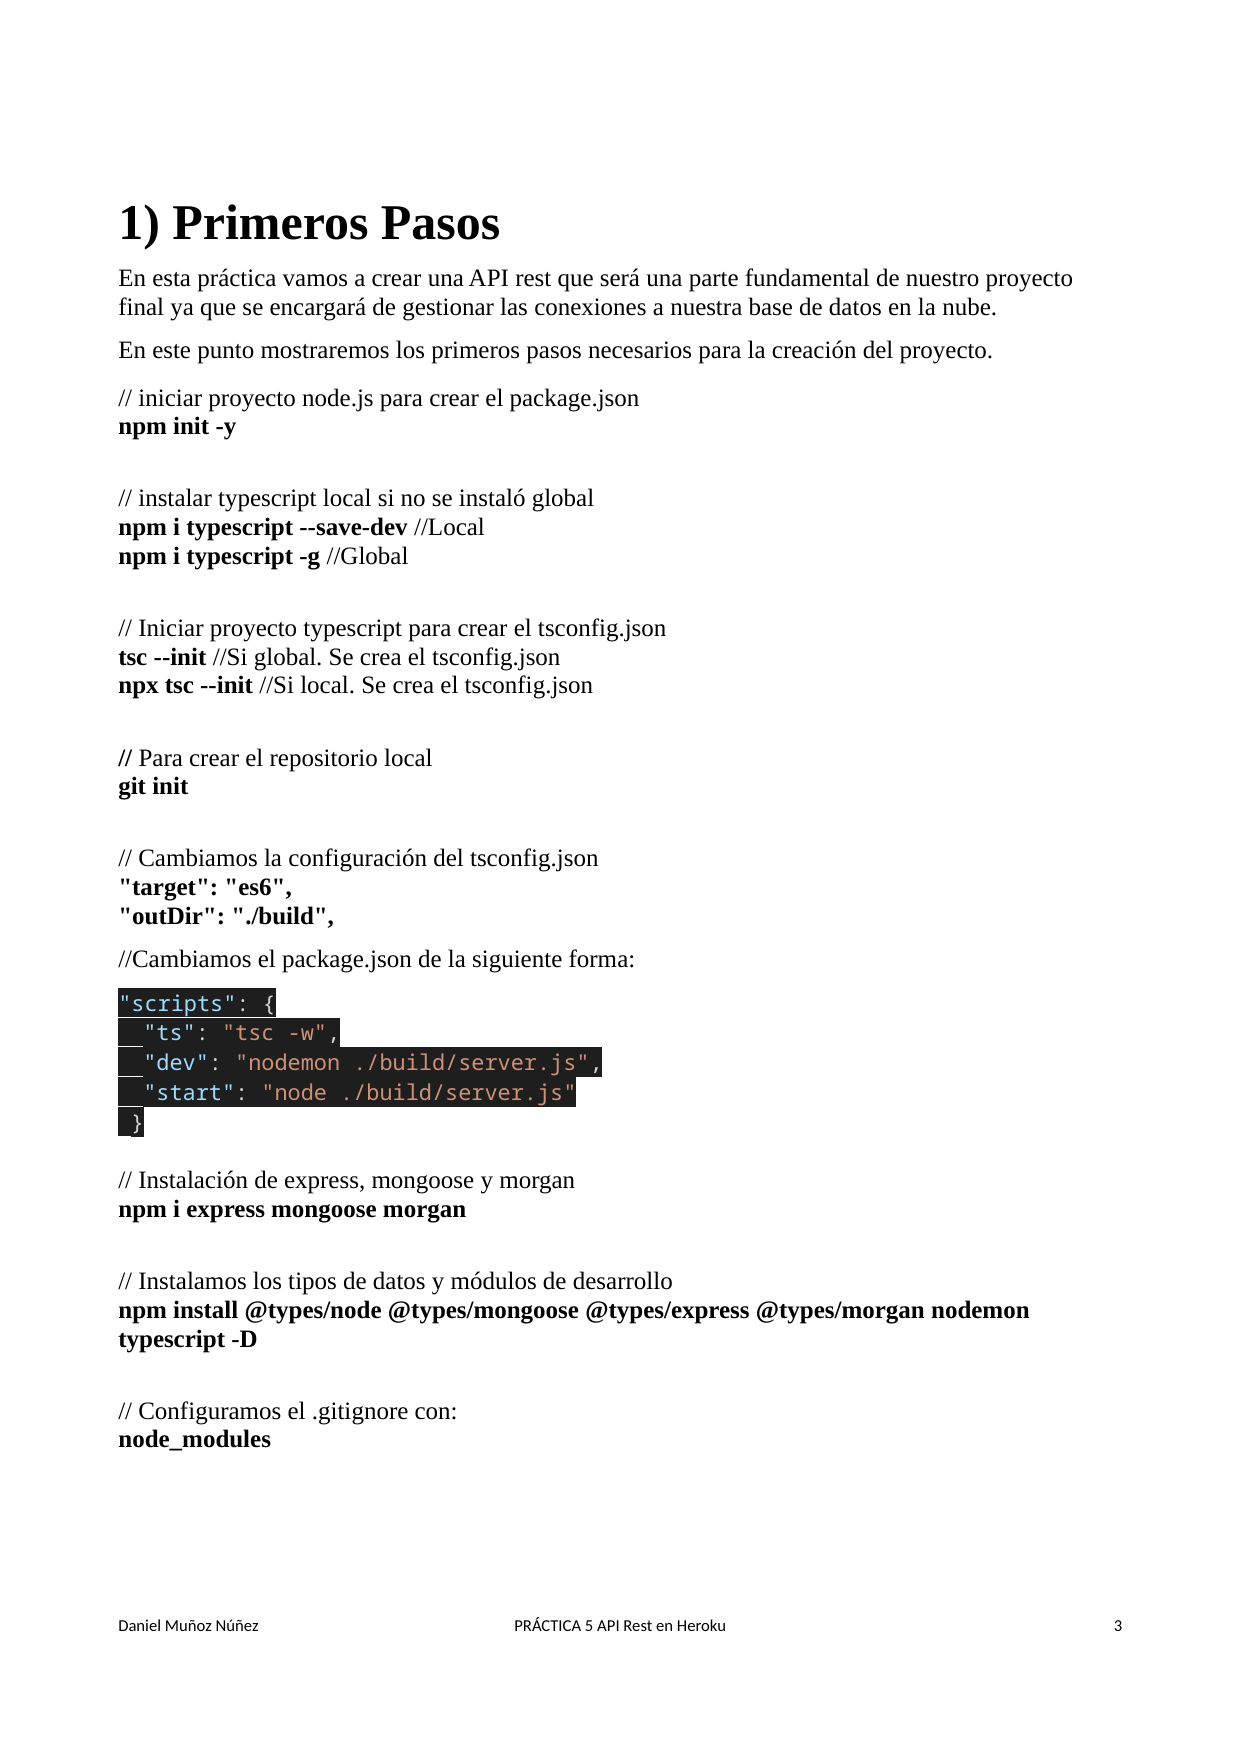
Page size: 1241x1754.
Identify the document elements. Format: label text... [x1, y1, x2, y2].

text // Configuramos el .gitignore con: node_modules [118, 1396, 1122, 1482]
text // Para crear el repositorio local git init [118, 714, 1122, 800]
text // Instalación de express, mongoose y morgan npm i express mongoose morgan [118, 1137, 1122, 1223]
text // Instalamos los tipos de datos y módulos de desarrollo npm install @types/node @types/mongoose @types/express @types/morgan nodemon typescript -D [118, 1237, 1122, 1381]
text // iniciar proyecto node.js para crear el package.json npm init -y [118, 383, 1122, 440]
text // Cambiamos la configuración del tsconfig.json "target": "es6", "outDir": "./build", [118, 815, 1122, 930]
text "ts": "tsc -w", [118, 1017, 1122, 1047]
text // instalar typescript local si no se instaló global npm i typescript --save-dev //Local npm i typescript -g //Global [118, 455, 1122, 570]
text //Cambiamos el package.json de la siguiente forma: [118, 944, 1122, 973]
text } [118, 1107, 1122, 1137]
subtitle 1) Primeros Pasos [118, 193, 1122, 250]
text En este punto mostraremos los primeros pasos necesarios para la creación del proyecto. [118, 335, 1122, 364]
text "scripts": { [118, 988, 1122, 1017]
text En esta práctica vamos a crear una API rest que será una parte fundamental de nuestro proyecto final ya que se encargará de gestionar las conexiones a nuestra base de datos en la nube. [118, 263, 1122, 320]
text // Iniciar proyecto typescript para crear el tsconfig.json tsc --init //Si global. Se crea el tsconfig.json npx tsc --init //Si local. Se crea el tsconfig.json [118, 584, 1122, 699]
text "dev": "nodemon ./build/server.js", [118, 1047, 1122, 1077]
text "start": "node ./build/server.js" [118, 1077, 1122, 1107]
